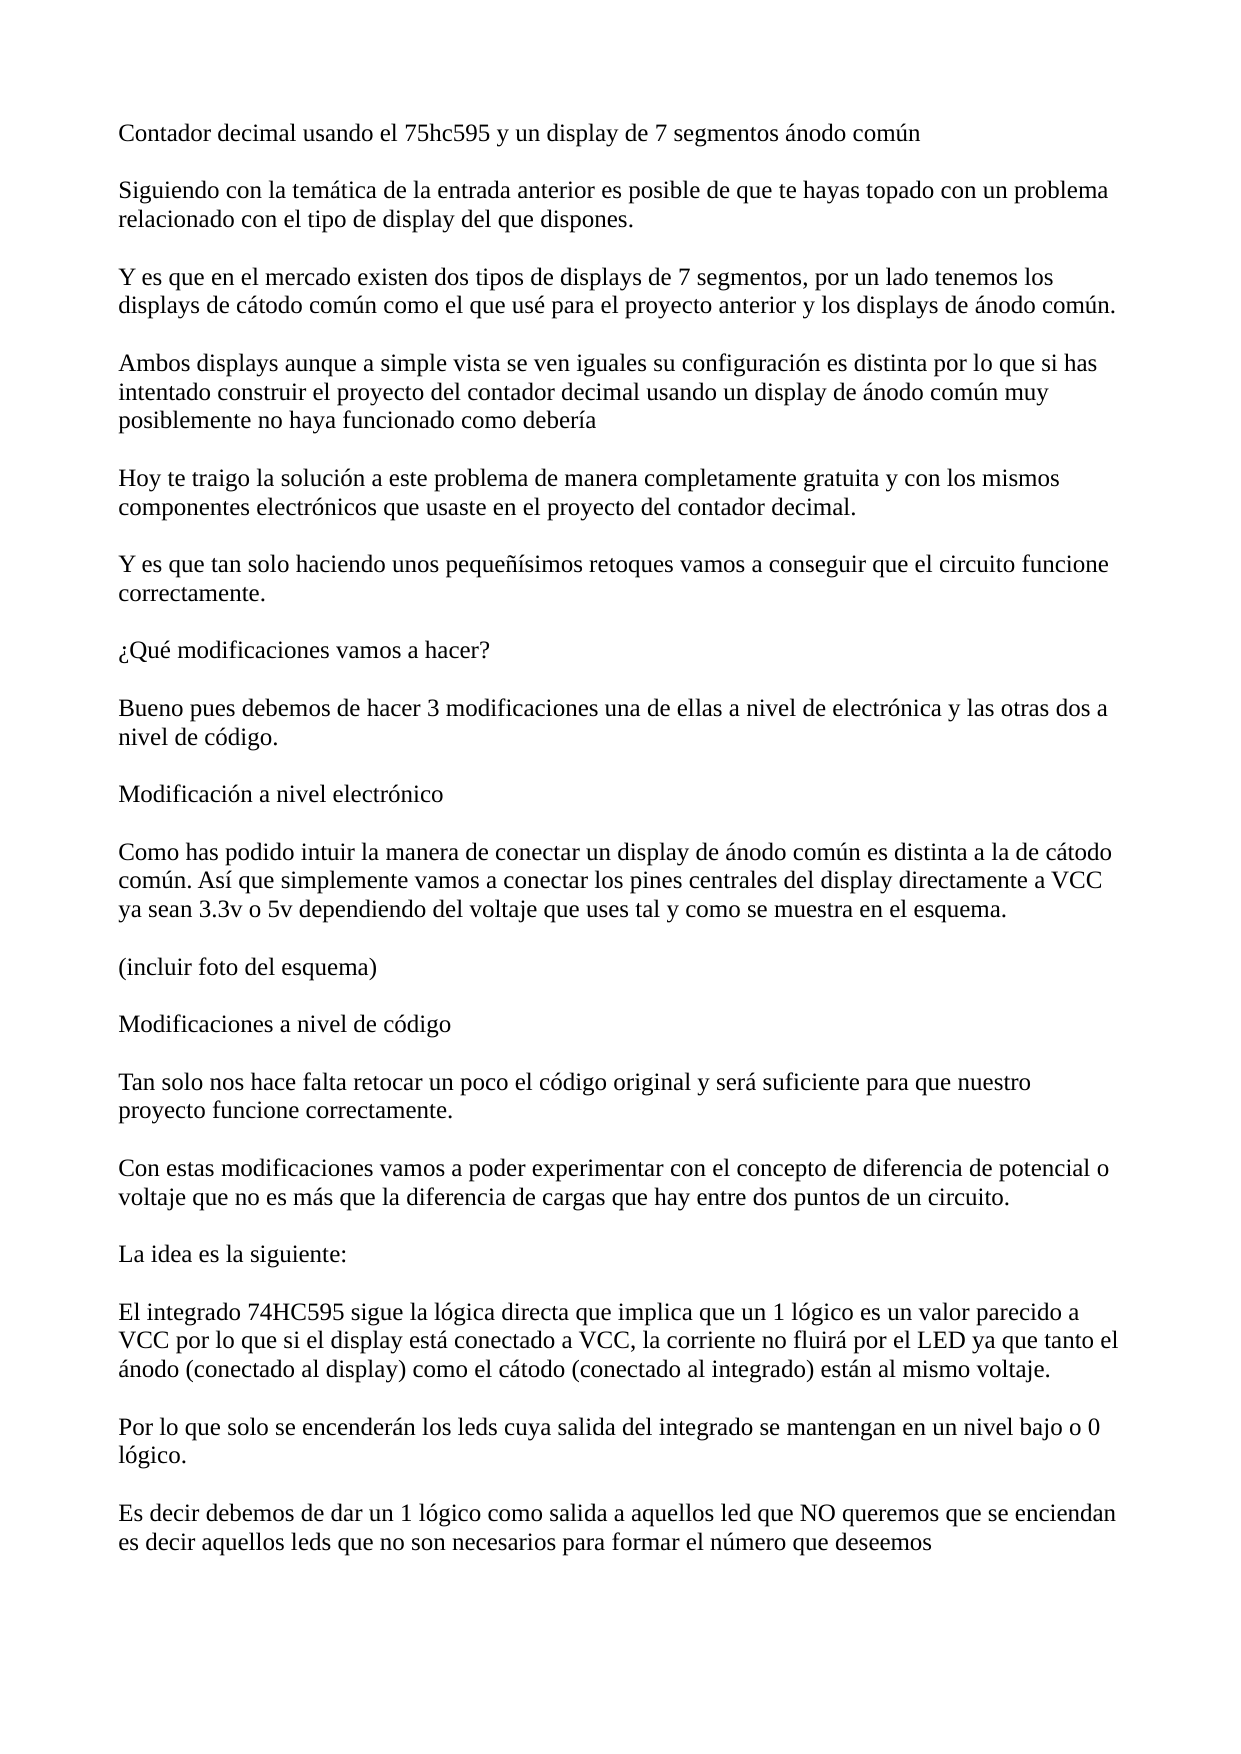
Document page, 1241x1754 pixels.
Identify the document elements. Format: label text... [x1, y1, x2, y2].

text Por lo que solo se encenderán los leds cuya salida del integrado se mantengan en un nivel bajo o 0 lógico. [118, 1412, 1122, 1469]
text Y es que en el mercado existen dos tipos de displays de 7 segmentos, por un lado tenemos los displays de cátodo común como el que usé para el proyecto anterior y los displays de ánodo común. [118, 262, 1122, 319]
text Hoy te traigo la solución a este problema de manera completamente gratuita y con los mismos componentes electrónicos que usaste en el proyecto del contador decimal. [118, 463, 1122, 521]
text Ambos displays aunque a simple vista se ven iguales su configuración es distinta por lo que si has intentado construir el proyecto del contador decimal usando un display de ánodo común muy posiblemente no haya funcionado como debería [118, 348, 1122, 434]
text Con estas modificaciones vamos a poder experimentar con el concepto de diferencia de potencial o voltaje que no es más que la diferencia de cargas que hay entre dos puntos de un circuito. [118, 1153, 1122, 1211]
text Bueno pues debemos de hacer 3 modificaciones una de ellas a nivel de electrónica y las otras dos a nivel de código. [118, 693, 1122, 751]
text La idea es la siguiente: [118, 1239, 1122, 1268]
text Como has podido intuir la manera de conectar un display de ánodo común es distinta a la de cátodo común. Así que simplemente vamos a conectar los pines centrales del display directamente a VCC ya sean 3.3v o 5v dependiendo del voltaje que uses tal y como se muestra en el esquema. [118, 837, 1122, 923]
text ¿Qué modificaciones vamos a hacer? [118, 636, 1122, 664]
text El integrado 74HC595 sigue la lógica directa que implica que un 1 lógico es un valor parecido a VCC por lo que si el display está conectado a VCC, la corriente no fluirá por el LED ya que tanto el ánodo (conectado al display) como el cátodo (conectado al integrado) están al mismo voltaje. [118, 1297, 1122, 1383]
text (incluir foto del esquema) [118, 952, 1122, 981]
text Contador decimal usando el 75hc595 y un display de 7 segmentos ánodo común [118, 118, 1122, 147]
text Y es que tan solo haciendo unos pequeñísimos retoques vamos a conseguir que el circuito funcione correctamente. [118, 549, 1122, 607]
text Es decir debemos de dar un 1 lógico como salida a aquellos led que NO queremos que se enciendan es decir aquellos leds que no son necesarios para formar el número que deseemos [118, 1498, 1122, 1556]
text Siguiendo con la temática de la entrada anterior es posible de que te hayas topado con un problema relacionado con el tipo de display del que dispones. [118, 176, 1122, 233]
text Modificación a nivel electrónico [118, 779, 1122, 808]
text Modificaciones a nivel de código [118, 1009, 1122, 1038]
text Tan solo nos hace falta retocar un poco el código original y será suficiente para que nuestro proyecto funcione correctamente. [118, 1067, 1122, 1124]
